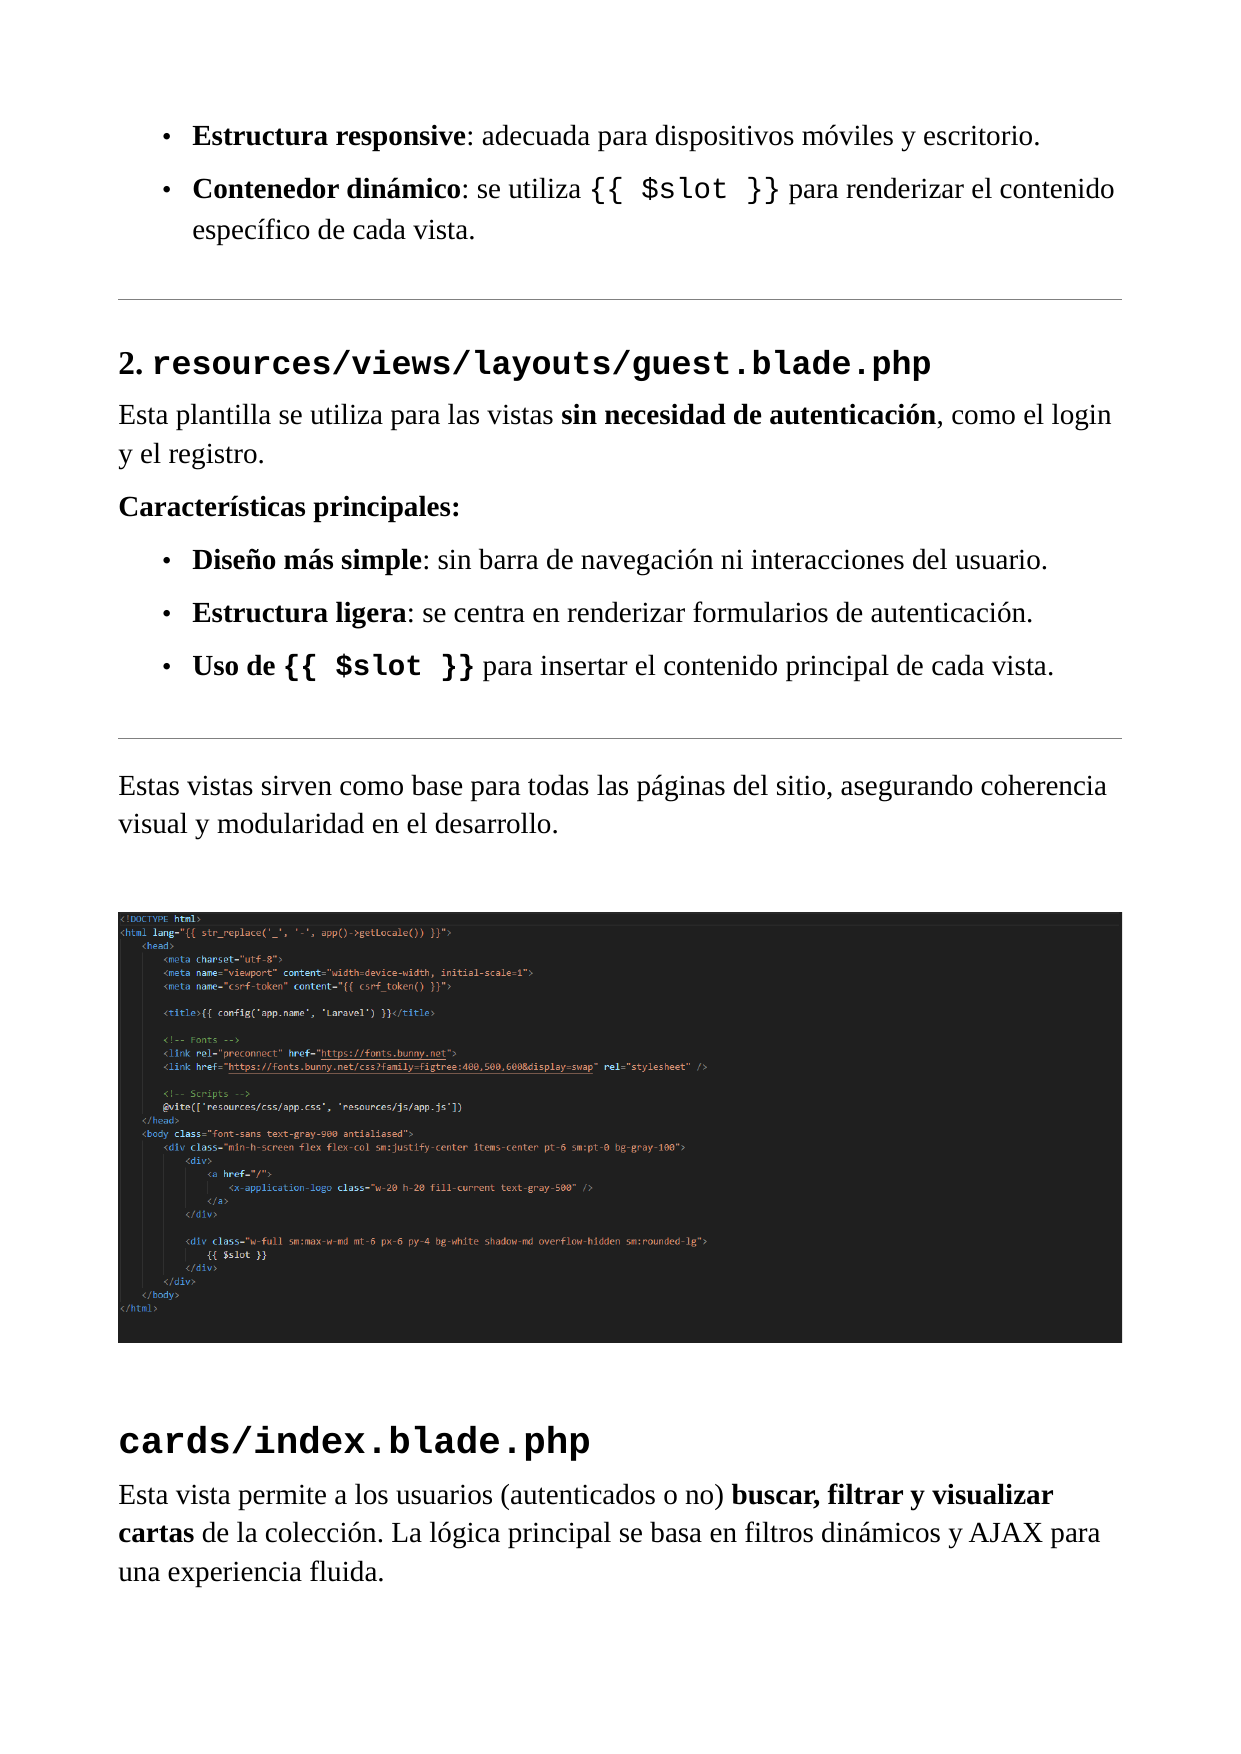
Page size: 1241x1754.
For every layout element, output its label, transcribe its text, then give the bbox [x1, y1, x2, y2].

picture [118, 912, 1123, 1343]
text Esta vista permite a los usuarios (autenticados o no) buscar, filtrar y visualizar cartas de la colección. La lógica principal se basa en filtros dinámicos y AJAX para una experiencia fluida. [118, 1477, 1122, 1588]
text Características principales: [118, 489, 1122, 522]
list Estructura responsive: adecuada para dispositivos móviles y escritorio. [162, 118, 1122, 152]
list Contenedor dinámico: se utiliza {{ $slot }} para renderizar el contenido específico de cada vista. [162, 171, 1122, 246]
text Estas vistas sirven como base para todas las páginas del sitio, asegurando coherencia visual y modularidad en el desarrollo. [118, 768, 1122, 840]
list Diseño más simple: sin barra de navegación ni interacciones del usuario. [162, 542, 1122, 576]
subtitle cards/index.blade.php [118, 1422, 1122, 1464]
text Esta plantilla se utiliza para las vistas sin necesidad de autenticación, como el login y el registro. [118, 397, 1122, 469]
list Uso de {{ $slot }} para insertar el contenido principal de cada vista. [162, 648, 1122, 684]
subtitle 2. resources/views/layouts/guest.blade.php [118, 343, 1122, 385]
list Estructura ligera: se centra en renderizar formularios de autenticación. [162, 595, 1122, 629]
